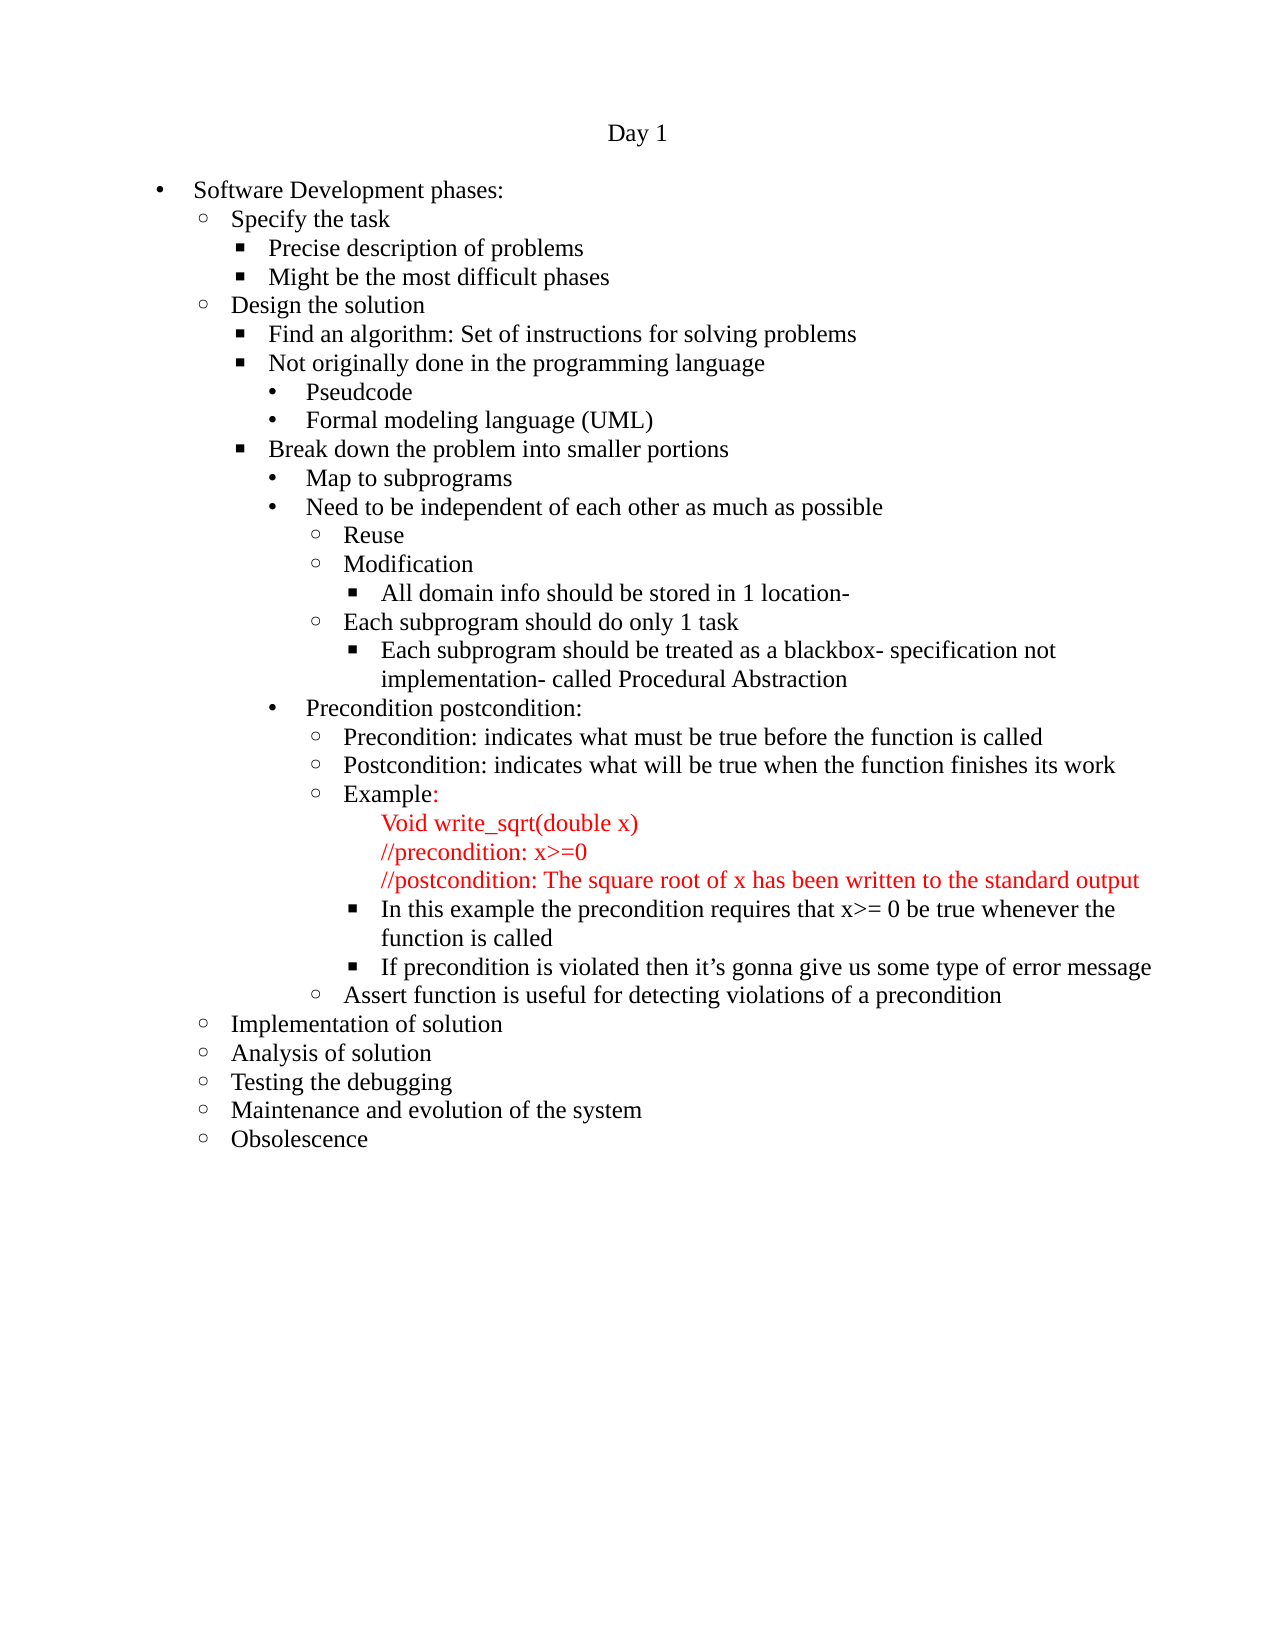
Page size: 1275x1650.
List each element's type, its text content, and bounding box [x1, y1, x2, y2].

list Might be the most difficult phases [231, 262, 1157, 291]
list Formal modeling language (UML) [268, 406, 1157, 434]
list If precondition is violated then it’s gonna give us some type of error message [343, 952, 1157, 981]
list //postcondition: The square root of x has been written to the standard output [343, 866, 1157, 894]
list Specify the task [193, 204, 1157, 233]
list All domain info should be stored in 1 location- [343, 578, 1157, 607]
list Implementation of solution [193, 1009, 1157, 1038]
list Need to be independent of each other as much as possible [268, 492, 1157, 521]
list Reuse [306, 521, 1157, 549]
list Break down the problem into smaller portions [231, 434, 1157, 463]
list Precondition: indicates what must be true before the function is called [306, 722, 1157, 751]
list Each subprogram should do only 1 task [306, 607, 1157, 636]
list Assert function is useful for detecting violations of a precondition [306, 981, 1157, 1009]
list Pseudcode [268, 377, 1157, 406]
list Modification [306, 549, 1157, 578]
list Testing the debugging [193, 1067, 1157, 1096]
list Design the solution [193, 291, 1157, 319]
list Find an algorithm: Set of instructions for solving problems [231, 319, 1157, 348]
list Postcondition: indicates what will be true when the function finishes its work [306, 751, 1157, 779]
list Software Development phases: [156, 176, 1157, 204]
list Obsolescence [193, 1124, 1157, 1153]
list Precise description of problems [231, 233, 1157, 262]
list Analysis of solution [193, 1038, 1157, 1067]
list Map to subprograms [268, 463, 1157, 492]
list Maintenance and evolution of the system [193, 1096, 1157, 1124]
list Precondition postcondition: [268, 693, 1157, 722]
list Each subprogram should be treated as a blackbox- specification not implementation- called Procedural Abstraction [343, 636, 1157, 693]
list In this example the precondition requires that x>= 0 be true whenever the function is called [343, 894, 1157, 952]
list //precondition: x>=0 [343, 837, 1157, 866]
list Void write_sqrt(double x) [343, 808, 1157, 837]
list Not originally done in the programming language [231, 348, 1157, 377]
list Example: [306, 779, 1157, 808]
text Day 1 [118, 118, 1157, 147]
